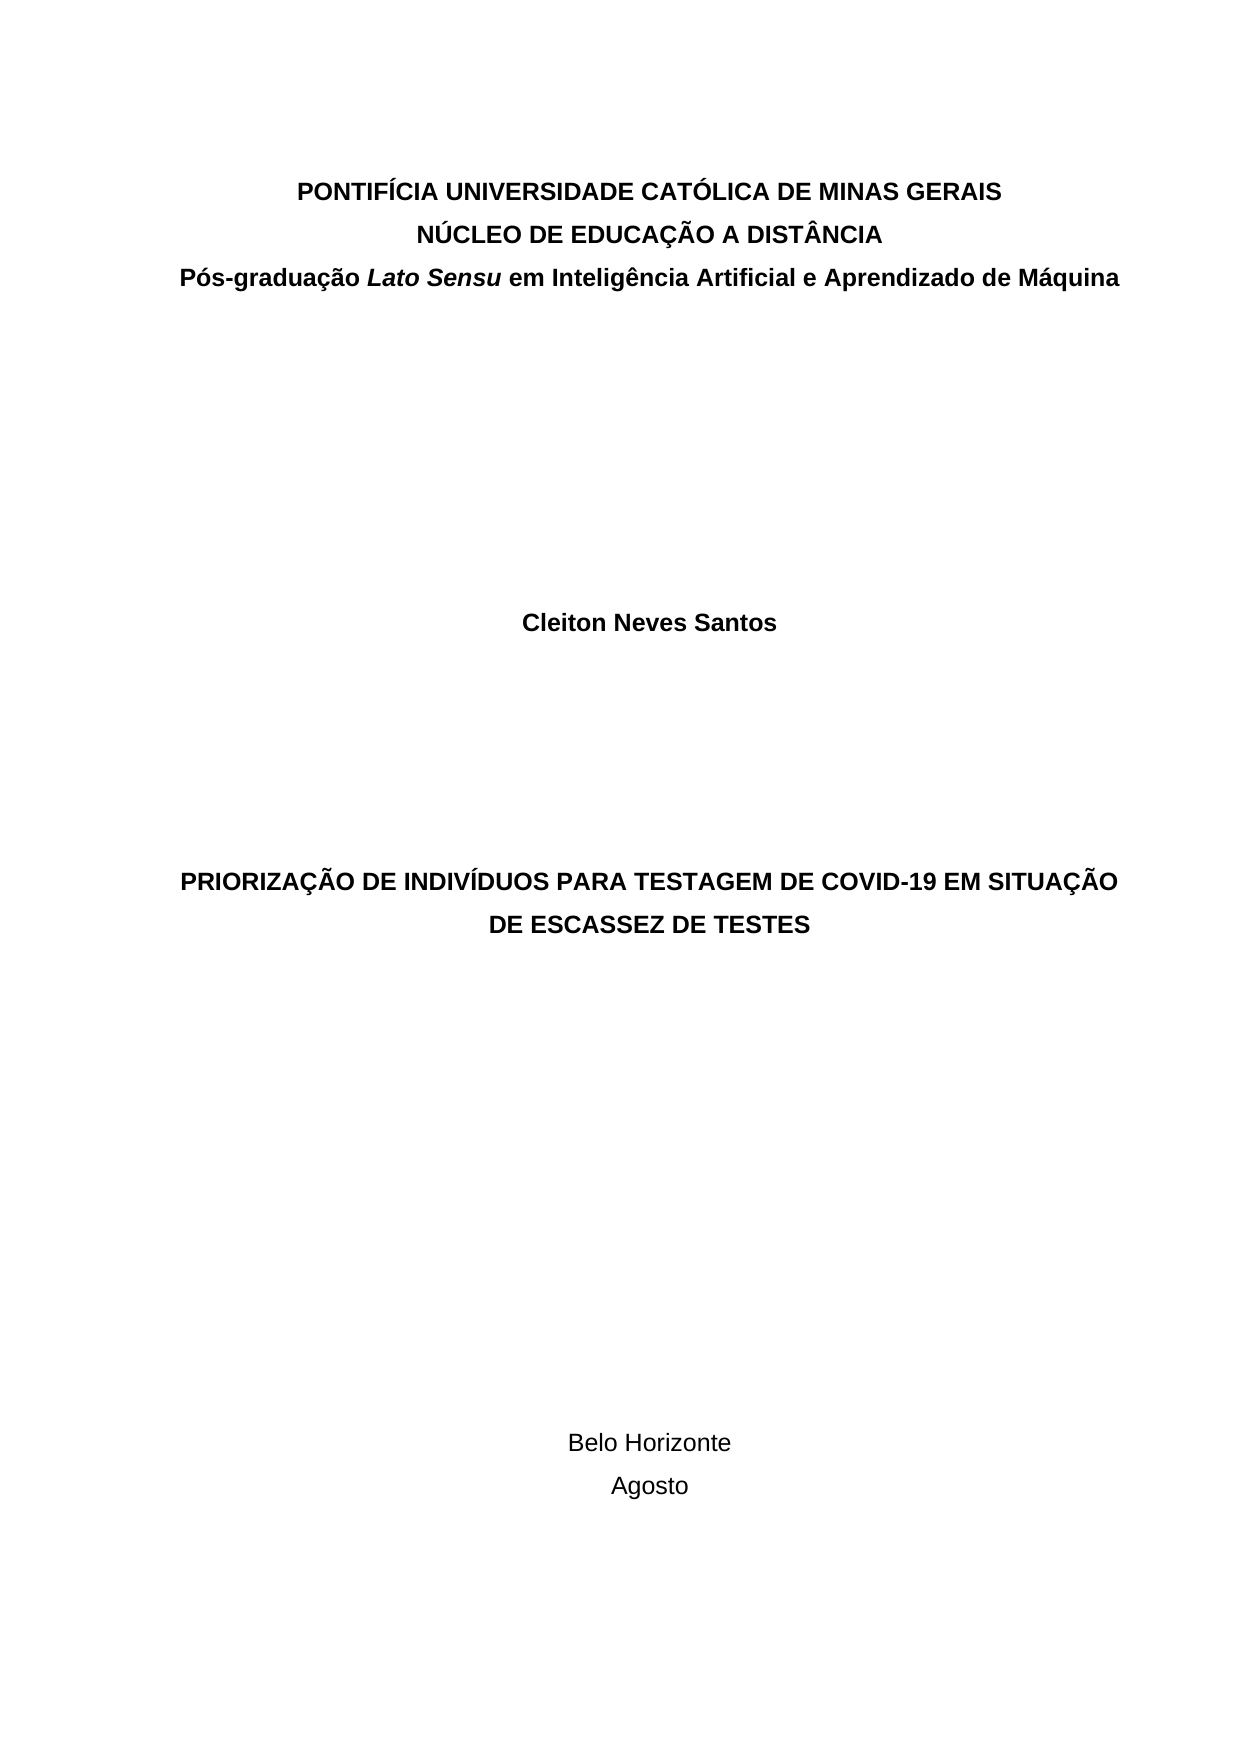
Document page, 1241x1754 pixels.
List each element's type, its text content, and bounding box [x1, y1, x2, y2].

text PONTIFÍCIA UNIVERSIDADE CATÓLICA DE MINAS GERAIS NÚCLEO DE EDUCAÇÃO A DISTÂNCIA [177, 177, 1122, 249]
text PRIORIZAÇÃO DE INDIVÍDUOS PARA TESTAGEM DE COVID-19 EM SITUAÇÃO DE ESCASSEZ DE TESTES [177, 867, 1122, 939]
text Pós-graduação Lato Sensu em Inteligência Artificial e Aprendizado de Máquina [177, 263, 1122, 292]
text Cleiton Neves Santos [177, 608, 1122, 637]
text Agosto [177, 1471, 1122, 1500]
text Belo Horizonte [177, 1428, 1122, 1457]
